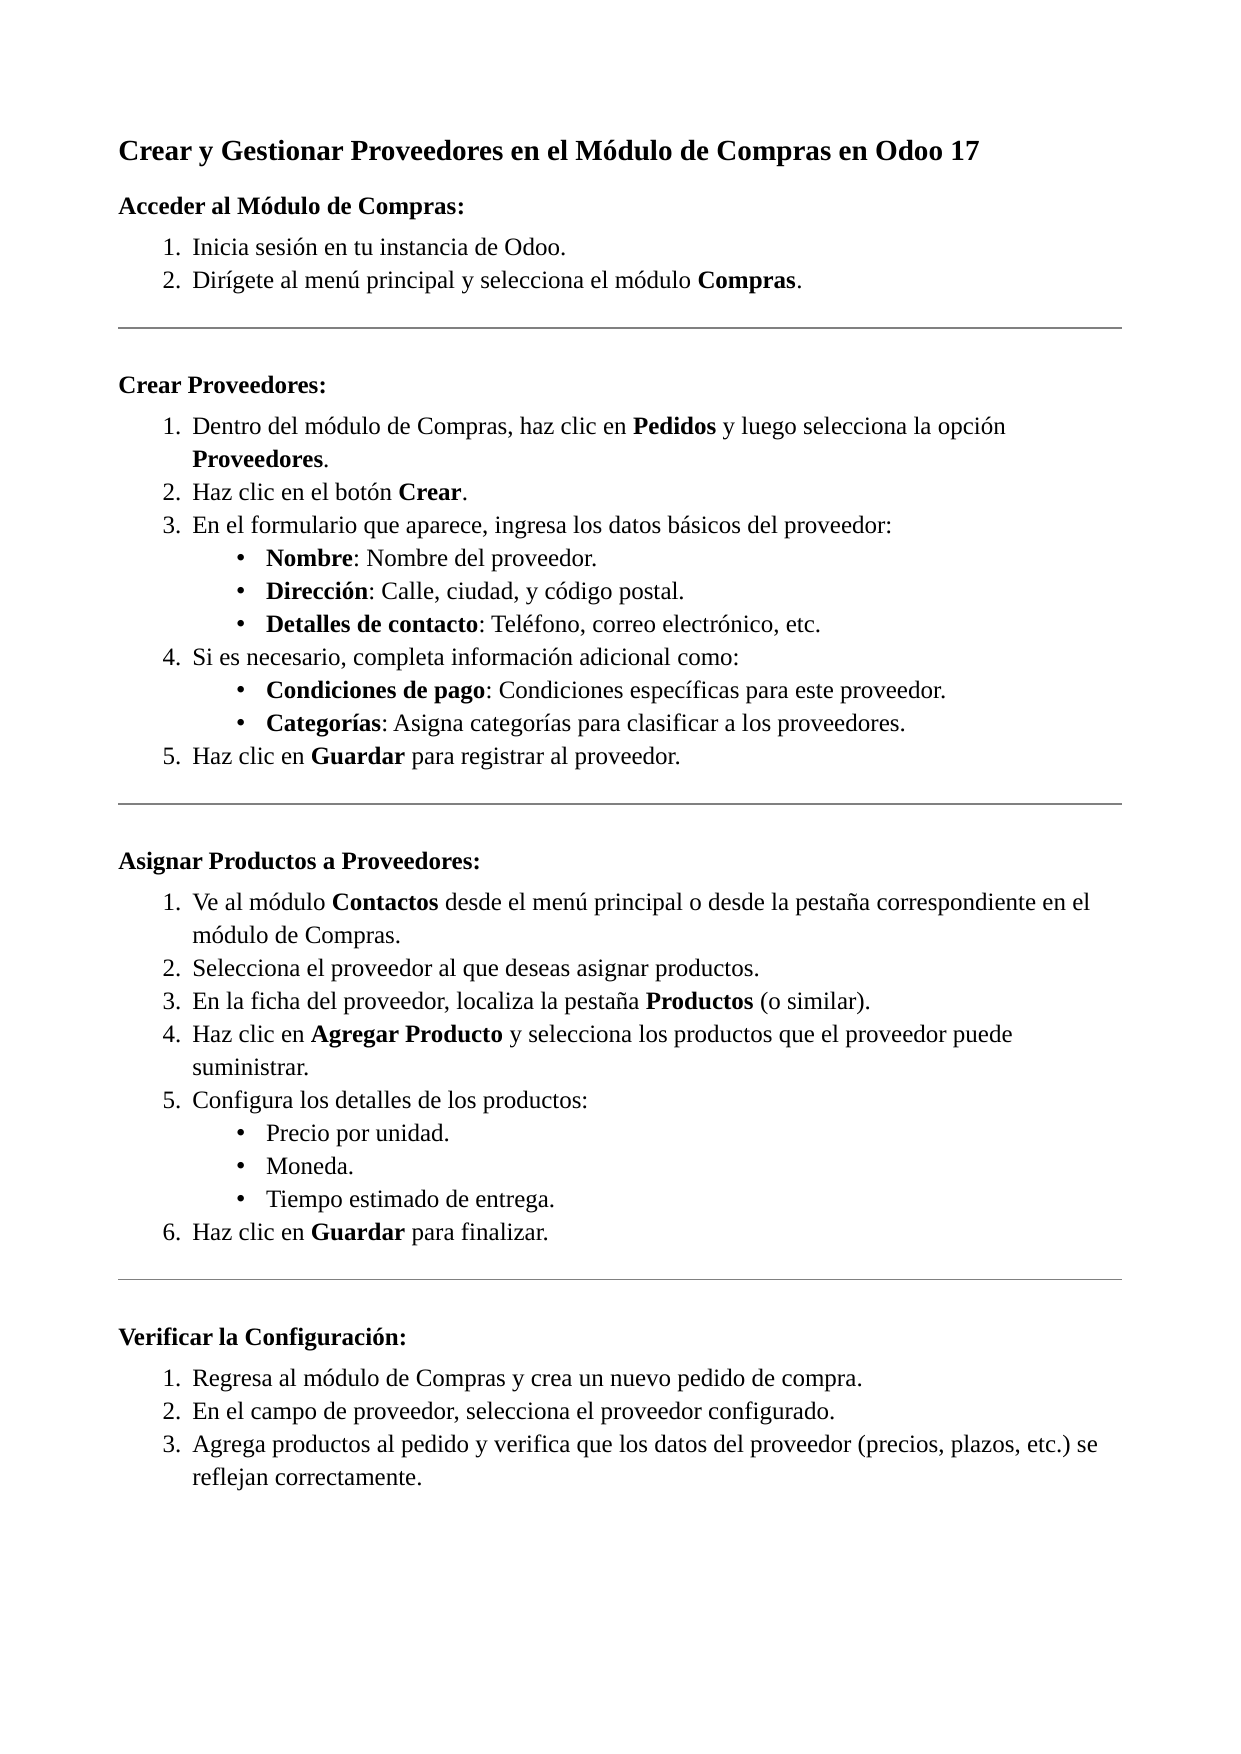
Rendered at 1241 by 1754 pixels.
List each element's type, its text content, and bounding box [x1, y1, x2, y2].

subtitle Acceder al Módulo de Compras: [118, 191, 1122, 220]
list Agrega productos al pedido y verifica que los datos del proveedor (precios, plazos, etc.) se reflejan correctamente. [162, 1429, 1122, 1491]
subtitle Crear y Gestionar Proveedores en el Módulo de Compras en Odoo 17 [118, 133, 1122, 166]
list Categorías: Asigna categorías para clasificar a los proveedores. [236, 708, 1122, 737]
list Dirígete al menú principal y selecciona el módulo Compras. [162, 266, 1122, 294]
list Nombre: Nombre del proveedor. [236, 543, 1122, 572]
list Haz clic en Guardar para finalizar. [162, 1217, 1122, 1246]
list Haz clic en Guardar para registrar al proveedor. [162, 741, 1122, 770]
subtitle Crear Proveedores: [118, 370, 1122, 399]
list Detalles de contacto: Teléfono, correo electrónico, etc. [236, 609, 1122, 638]
list Haz clic en Agregar Producto y selecciona los productos que el proveedor puede suministrar. [162, 1019, 1122, 1081]
list Tiempo estimado de entrega. [236, 1184, 1122, 1213]
list Haz clic en el botón Crear. [162, 477, 1122, 506]
list Si es necesario, completa información adicional como: [162, 642, 1122, 671]
list En el campo de proveedor, selecciona el proveedor configurado. [162, 1396, 1122, 1424]
list Selecciona el proveedor al que deseas asignar productos. [162, 953, 1122, 982]
list Regresa al módulo de Compras y crea un nuevo pedido de compra. [162, 1363, 1122, 1392]
list Inicia sesión en tu instancia de Odoo. [162, 232, 1122, 261]
list Condiciones de pago: Condiciones específicas para este proveedor. [236, 675, 1122, 704]
subtitle Asignar Productos a Proveedores: [118, 846, 1122, 874]
list Configura los detalles de los productos: [162, 1085, 1122, 1114]
list Moneda. [236, 1151, 1122, 1180]
subtitle Verificar la Configuración: [118, 1322, 1122, 1350]
list En la ficha del proveedor, localiza la pestaña Productos (o similar). [162, 986, 1122, 1015]
list Dentro del módulo de Compras, haz clic en Pedidos y luego selecciona la opción Proveedores. [162, 411, 1122, 473]
list Ve al módulo Contactos desde el menú principal o desde la pestaña correspondiente en el módulo de Compras. [162, 887, 1122, 949]
list Precio por unidad. [236, 1118, 1122, 1147]
list En el formulario que aparece, ingresa los datos básicos del proveedor: [162, 510, 1122, 539]
list Dirección: Calle, ciudad, y código postal. [236, 576, 1122, 605]
